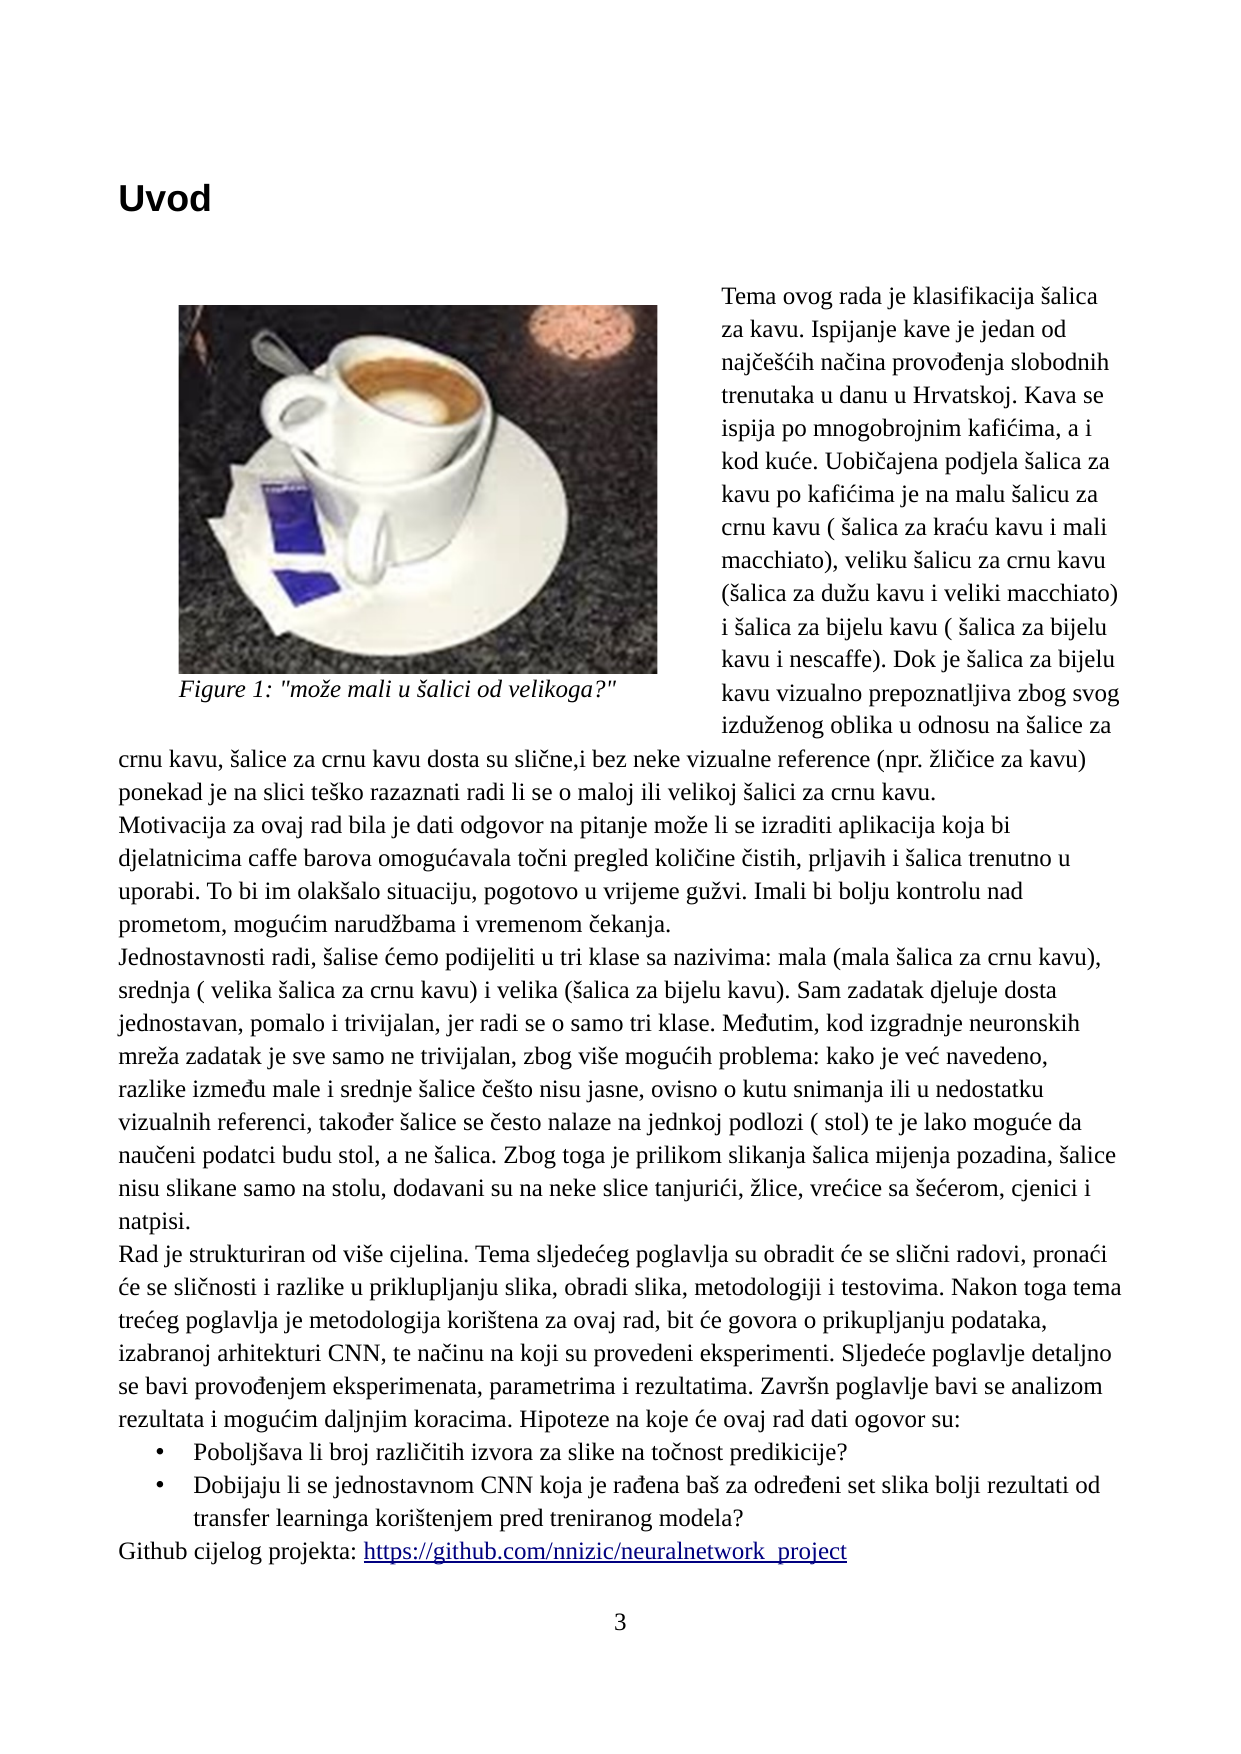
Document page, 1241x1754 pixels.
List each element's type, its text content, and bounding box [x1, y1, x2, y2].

subtitle Uvod [118, 176, 1122, 219]
list Dobijaju li se jednostavnom CNN koja je rađena baš za određeni set slika bolji rezultati od transfer learninga korištenjem pred treniranog modela? [156, 1470, 1122, 1532]
text Jednostavnosti radi, šalise ćemo podijeliti u tri klase sa nazivima: mala (mala šalica za crnu kavu), srednja ( velika šalica za crnu kavu) i velika (šalica za bijelu kavu). Sam zadatak djeluje dosta jednostavan, pomalo i trivijalan, jer radi se o samo tri klase. Međutim, kod izgradnje neuronskih mreža zadatak je sve samo ne trivijalan, zbog više mogućih problema: kako je već navedeno, razlike između male i srednje šalice češto nisu jasne, ovisno o kutu snimanja ili u nedostatku vizualnih referenci, također šalice se često nalaze na jednkoj podlozi ( stol) te je lako moguće da naučeni podatci budu stol, a ne šalica. Zbog toga je prilikom slikanja šalica mijenja pozadina, šalice nisu slikane samo na stolu, dodavani su na neke slice tanjurići, žlice, vrećice sa šećerom, cjenici i natpisi. [118, 942, 1122, 1235]
text Rad je strukturiran od više cijelina. Tema sljedećeg poglavlja su obradit će se slični radovi, pronaći će se sličnosti i razlike u priklupljanju slika, obradi slika, metodologiji i testovima. Nakon toga tema trećeg poglavlja je metodologija korištena za ovaj rad, bit će govora o prikupljanju podataka, izabranoj arhitekturi CNN, te načinu na koji su provedeni eksperimenti. Sljedeće poglavlje detaljno se bavi provođenjem eksperimenata, parametrima i rezultatima. Završn poglavlje bavi se analizom rezultata i mogućim daljnjim koracima. Hipoteze na koje će ovaj rad dati ogovor su: [118, 1239, 1122, 1433]
text Github cijelog projekta: https://github.com/nnizic/neuralnetwork_project [118, 1536, 1122, 1565]
text Motivacija za ovaj rad bila je dati odgovor na pitanje može li se izraditi aplikacija koja bi djelatnicima caffe barova omogućavala točni pregled količine čistih, prljavih i šalica trenutno u uporabi. To bi im olakšalo situaciju, pogotovo u vrijeme gužvi. Imali bi bolju kontrolu nad prometom, mogućim narudžbama i vremenom čekanja. [118, 810, 1122, 937]
picture [178, 305, 658, 674]
text Figure 1: "može mali u šalici od velikoga?" [179, 674, 657, 703]
text Tema ovog rada je klasifikacija šalica za kavu. Ispijanje kave je jedan od najčešćih načina provođenja slobodnih trenutaka u danu u Hrvatskoj. Kava se ispija po mnogobrojnim kafićima, a i kod kuće. Uobičajena podjela šalica za kavu po kafićima je na malu šalicu za crnu kavu ( šalica za kraću kavu i mali macchiato), veliku šalicu za crnu kavu (šalica za dužu kavu i veliki macchiato) i šalica za bijelu kavu ( šalica za bijelu kavu i nescaffe). Dok je šalica za bijelu kavu vizualno prepoznatljiva zbog svog izduženog oblika u odnosu na šalice za crnu kavu, šalice za crnu kavu dosta su slične,i bez neke vizualne reference (npr. žličice za kavu) ponekad je na slici teško razaznati radi li se o maloj ili velikoj šalici za crnu kavu. [115, 281, 1122, 805]
list Poboljšava li broj različitih izvora za slike na točnost predikicije? [156, 1437, 1122, 1466]
